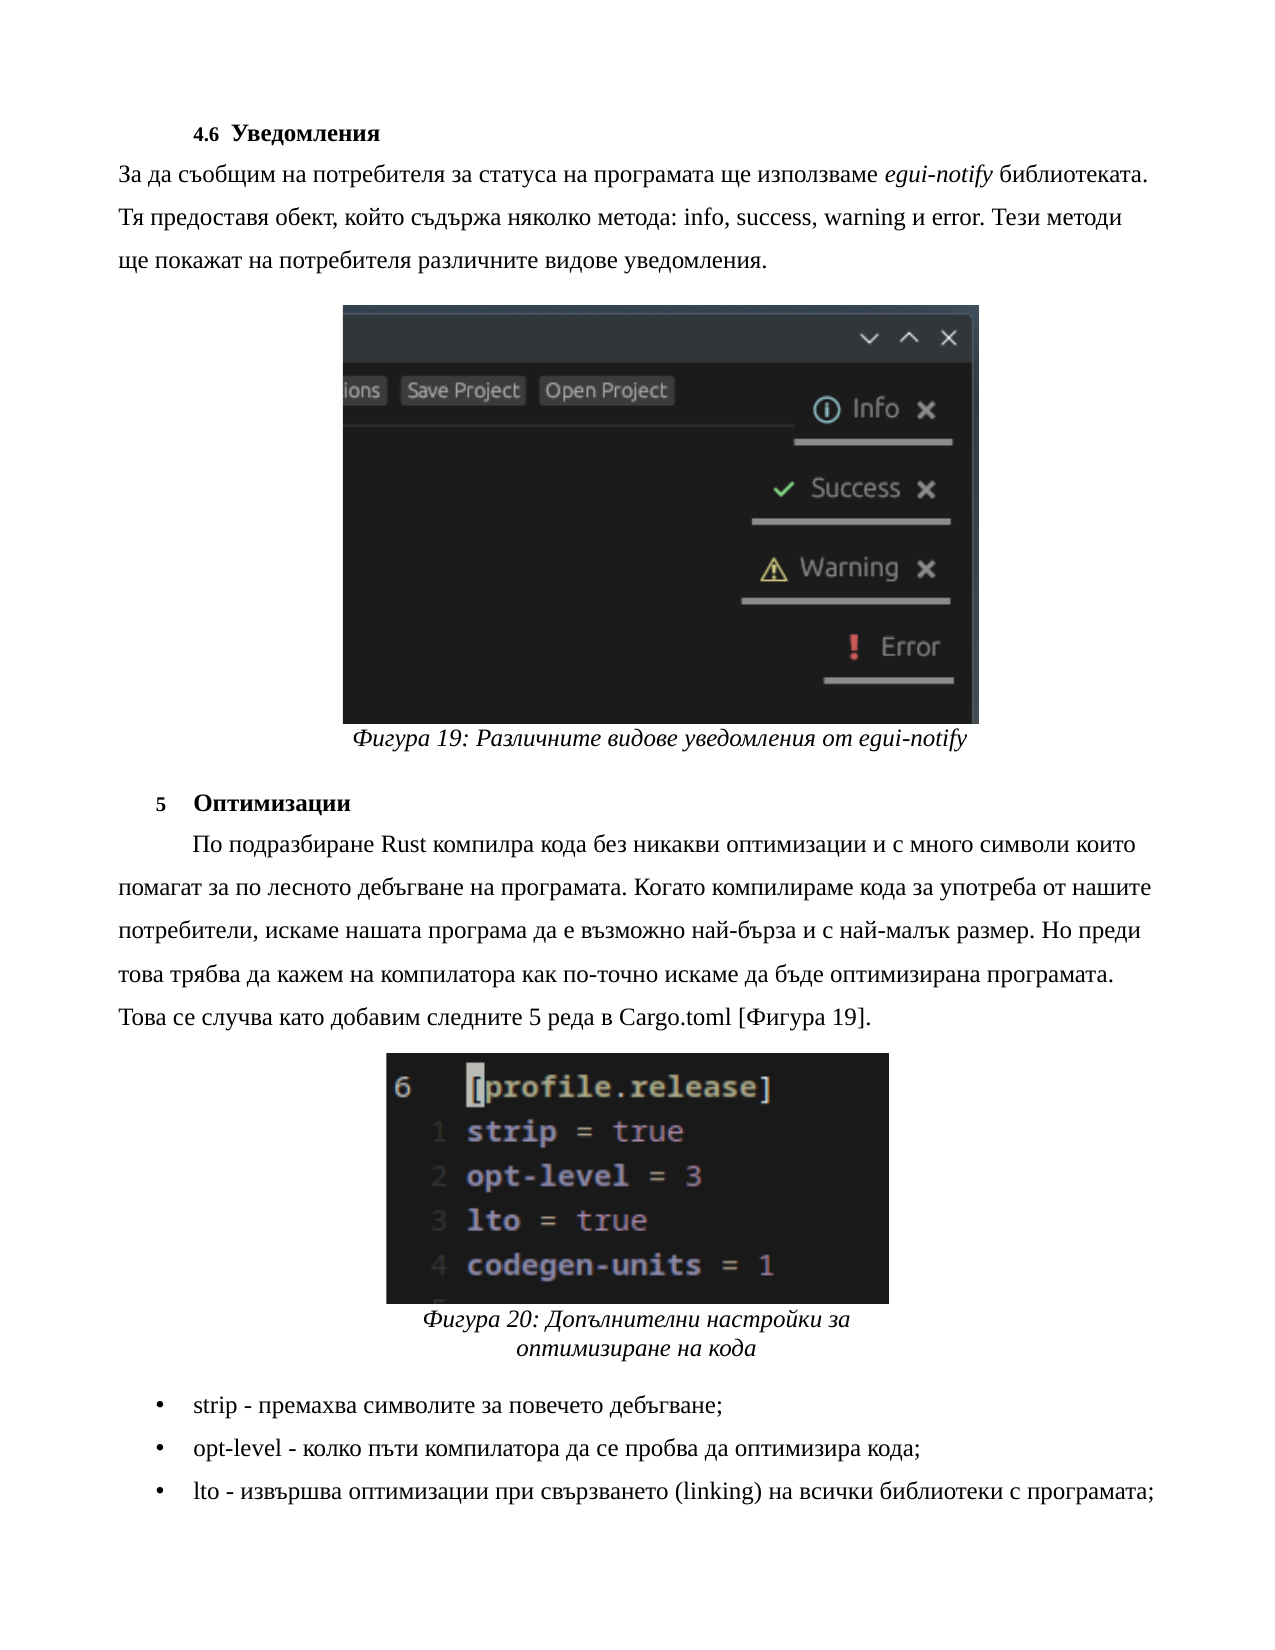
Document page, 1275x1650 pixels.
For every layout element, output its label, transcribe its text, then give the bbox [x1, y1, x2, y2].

list strip - премахва символите за повечето дебъгване; [156, 1390, 1157, 1419]
subtitle Уведомления [193, 118, 1157, 147]
text [343, 293, 979, 305]
list lto - извършва оптимизации при свързването (linking) на всички библиотеки с програмата; [156, 1476, 1157, 1505]
text Фигура 19: Различните видове уведомления от egui-notify [343, 724, 979, 752]
text За да съобщим на потребителя за статуса на програмата ще използваме egui-notify библиотеката. Тя предоставя обект, който съдържа няколко метода: info, success, warning и error. Тези методи ще покажат на потребителя различните видове уведомления. [118, 159, 1157, 274]
text Фигура 20: Допълнителни настройки за оптимизиране на кода [386, 1304, 889, 1361]
list opt-level - колко пъти компилатора да се пробва да оптимизира кода; [156, 1433, 1157, 1462]
picture [342, 305, 979, 724]
subtitle Оптимизации [156, 788, 1157, 817]
text По подразбиране Rust компилра кода без никакви оптимизации и с много символи които помагат за по лесното дебъгване на програмата. Когато компилираме кода за употреба от нашите потребители, искаме нашата програма да е възможно най-бърза и с най-малък размер. Но преди това трябва да кажем на компилатора как по-точно искаме да бъде оптимизирана програмата. Това се случва като добавим следните 5 реда в Cargo.toml [Фигура 19]. [118, 829, 1157, 1031]
picture [386, 1053, 889, 1304]
